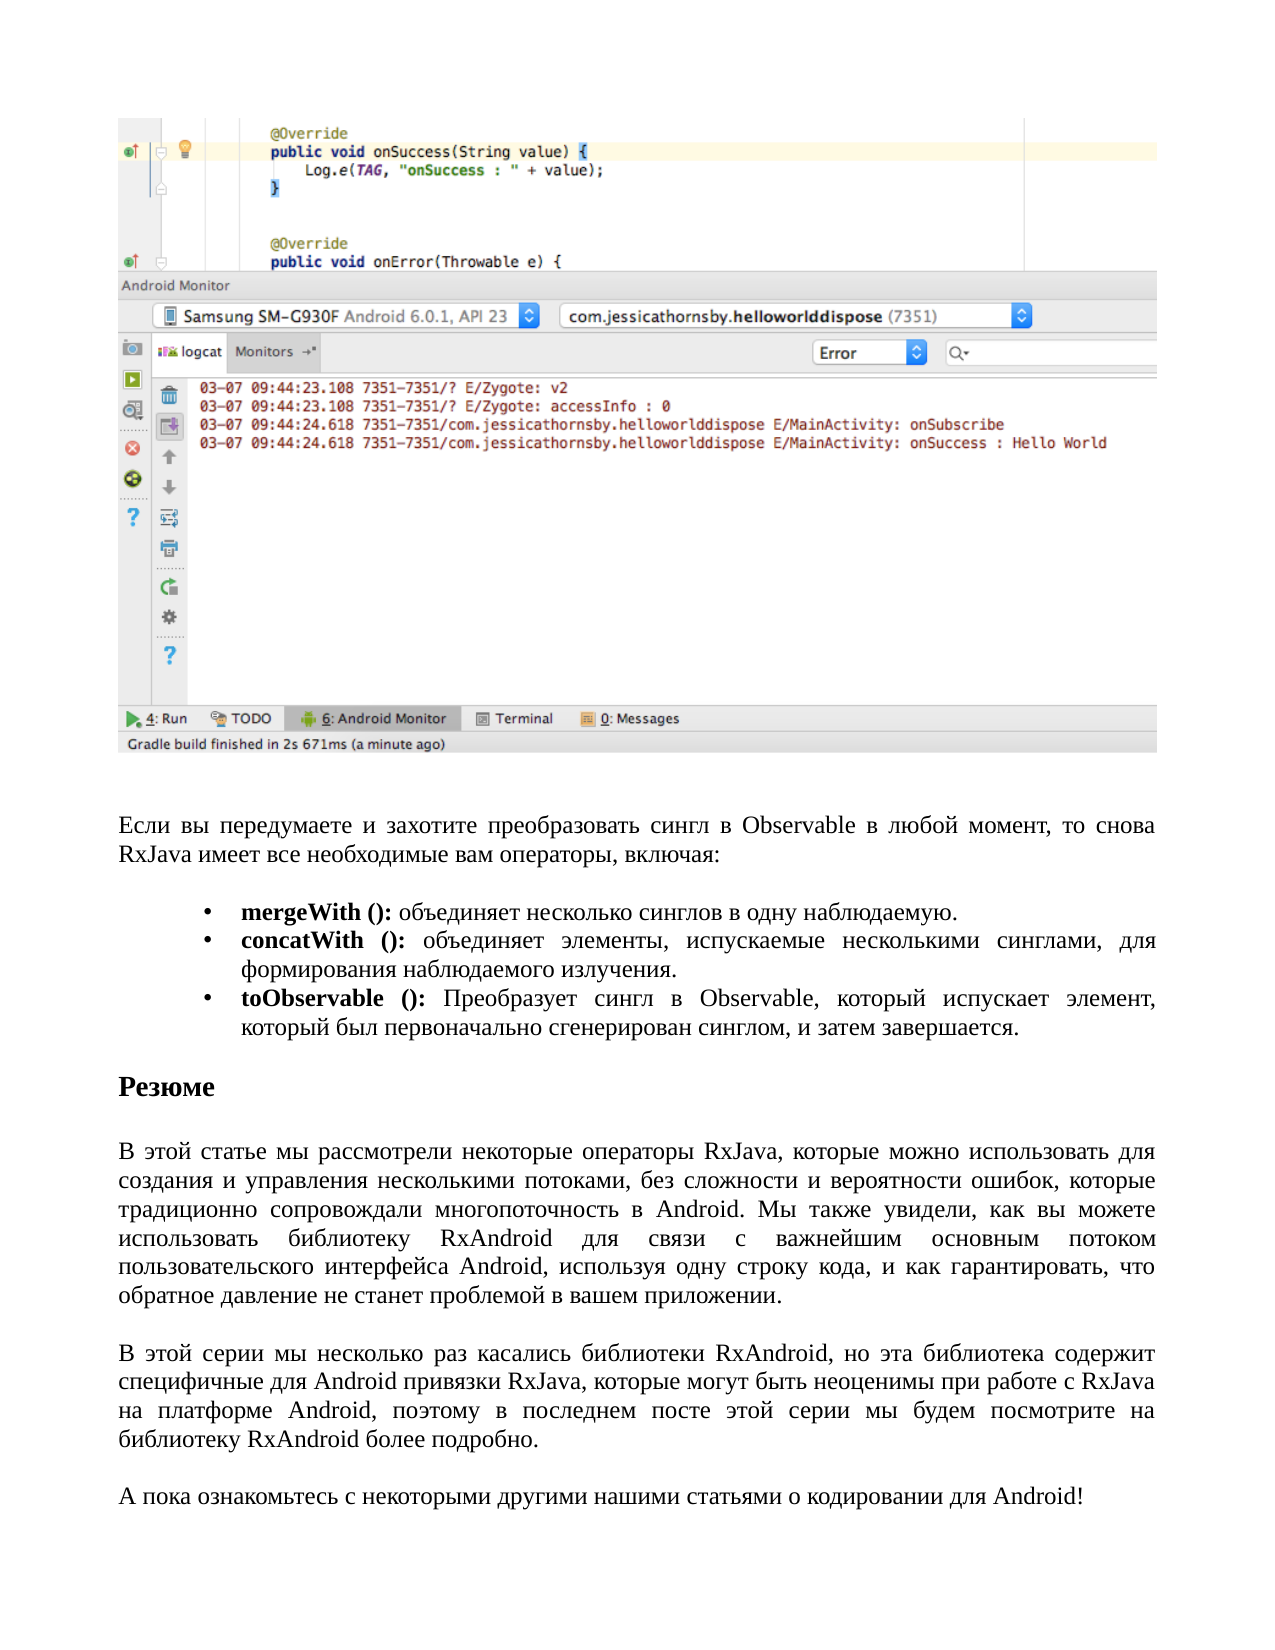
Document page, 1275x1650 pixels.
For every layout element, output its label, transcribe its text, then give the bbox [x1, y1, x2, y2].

list toObservable (): Преобразует сингл в Observable, который испускает элемент, который был первоначально сгенерирован синглом, и затем завершается. [203, 983, 1157, 1041]
text А пока ознакомьтесь с некоторыми другими нашими статьями о кодировании для Android! [118, 1481, 1157, 1510]
picture [118, 118, 1157, 754]
text В этой серии мы несколько раз касались библиотеки RxAndroid, но эта библиотека содержит специфичные для Android привязки RxJava, которые могут быть неоценимы при работе с RxJava на платформе Android, поэтому в последнем посте этой серии мы будем посмотрите на библиотеку RxAndroid более подробно. [118, 1338, 1157, 1453]
text Если вы передумаете и захотите преобразовать сингл в Observable в любой момент, то снова RxJava имеет все необходимые вам операторы, включая: [118, 811, 1157, 868]
list mergeWith (): объединяет несколько синглов в одну наблюдаемую. [203, 897, 1157, 926]
text В этой статье мы рассмотрели некоторые операторы RxJava, которые можно использовать для создания и управления несколькими потоками, без сложности и вероятности ошибок, которые традиционно сопровождали многопоточность в Android. Мы также увидели, как вы можете использовать библиотеку RxAndroid для связи с важнейшим основным потоком пользовательского интерфейса Android, используя одну строку кода, и как гарантировать, что обратное давление не станет проблемой в вашем приложении. [118, 1136, 1157, 1309]
list concatWith (): объединяет элементы, испускаемые несколькими синглами, для формирования наблюдаемого излучения. [203, 926, 1157, 983]
text Резюме [118, 1069, 1157, 1103]
